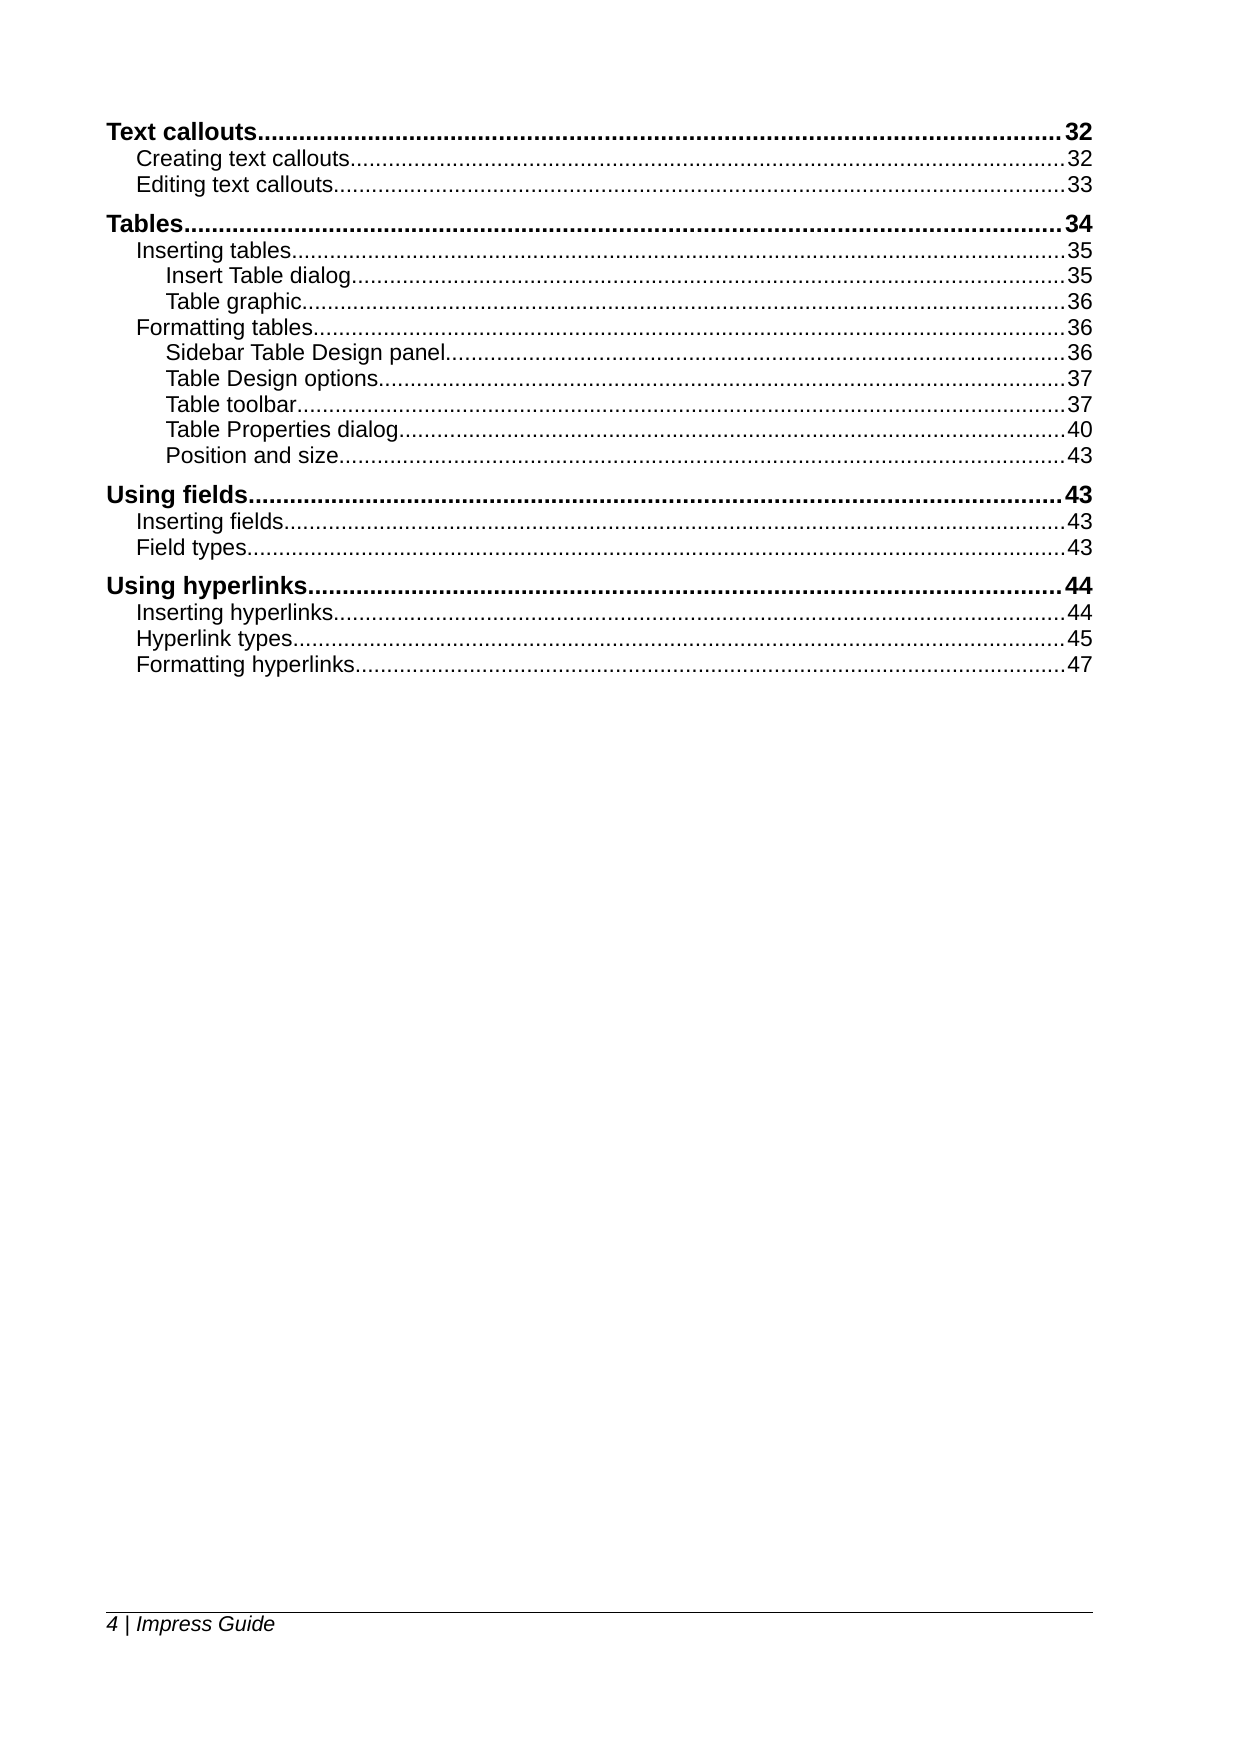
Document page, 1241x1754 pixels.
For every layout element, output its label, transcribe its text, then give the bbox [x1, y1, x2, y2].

text Sidebar Table Design panel 36 [165, 340, 1093, 366]
text Table toolbar 37 [165, 391, 1093, 417]
text Inserting tables 35 [136, 238, 1093, 263]
text Editing text callouts 33 [136, 172, 1093, 197]
text Field types 43 [136, 534, 1093, 560]
text Formatting hyperlinks 47 [136, 651, 1093, 677]
text Hyperlink types 45 [136, 626, 1093, 651]
text Insert Table dialog 35 [165, 263, 1093, 289]
text Tables 34 [106, 210, 1093, 238]
text Position and size 43 [165, 443, 1093, 468]
text Using fields 43 [106, 481, 1093, 508]
text Table Properties dialog 40 [165, 417, 1093, 443]
text Inserting fields 43 [136, 508, 1093, 534]
text Table graphic 36 [165, 289, 1093, 314]
text Using hyperlinks 44 [106, 572, 1093, 600]
text Formatting tables 36 [136, 314, 1093, 340]
text Text callouts 32 [106, 118, 1093, 146]
text Inserting hyperlinks 44 [136, 600, 1093, 626]
text Table Design options 37 [165, 366, 1093, 391]
text Creating text callouts 32 [136, 146, 1093, 172]
